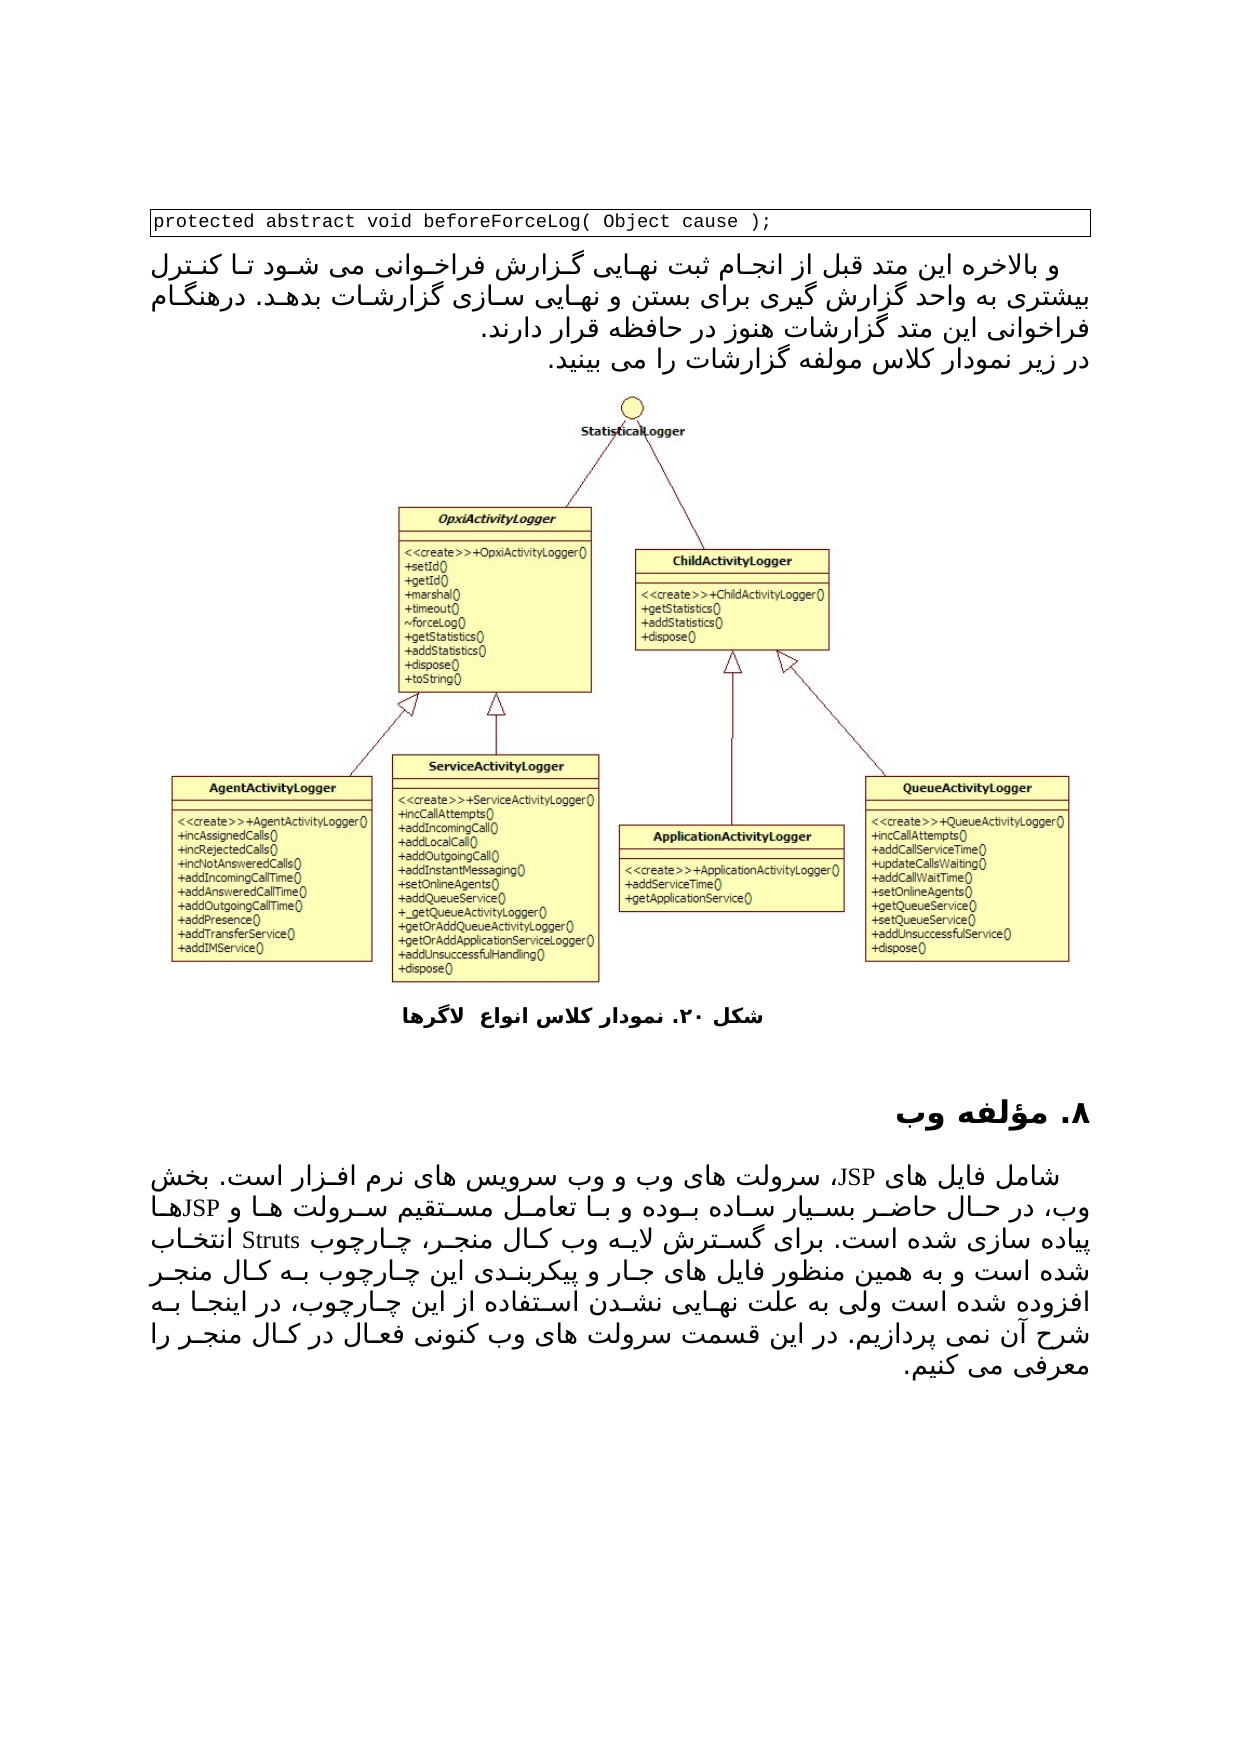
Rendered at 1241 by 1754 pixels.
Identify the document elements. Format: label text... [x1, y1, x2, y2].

text شامل فایل های JSP، سرولت های وب و وب سرویس های نرم افزار است. بخش وب، در حال حاضر بسیار ساده بوده و با تعامل مستقیم سرولت ها و JSPها پیاده سازی شده است. برای گسترش لایه وب کال منجر، چارچوب Struts انتخاب شده است و به همین منظور فایل های جار و پیکربندی این چارچوب به کال منجر افزوده شده است ولی به علت نهایی نشدن استفاده از این چارچوب، در اینجا به شرح آن نمی پردازیم. در این قسمت سرولت های وب کنونی فعال در کال منجر را معرفی می کنیم. [150, 1160, 1091, 1381]
picture [150, 375, 1091, 1004]
text و بالاخره این متد قبل از انجام ثبت نهایی گزارش فراخوانی می شود تا کنترل بیشتری به واحد گزارش گیری برای بستن و نهایی سازی گزارشات بدهد. درهنگام فراخوانی این متد گزارشات هنوز در حافظه قرار دارند. [150, 249, 1091, 344]
text protected abstract void beforeForceLog( Object cause ); [151, 210, 1090, 236]
list شکل ۲۰. نمودار کلاس انواع لاگرها [150, 1004, 1053, 1028]
text در زیر نمودار کلاس مولفه گزارشات را می بینید. [150, 344, 1091, 375]
text ۸. مؤلفه وب [150, 1095, 1091, 1131]
